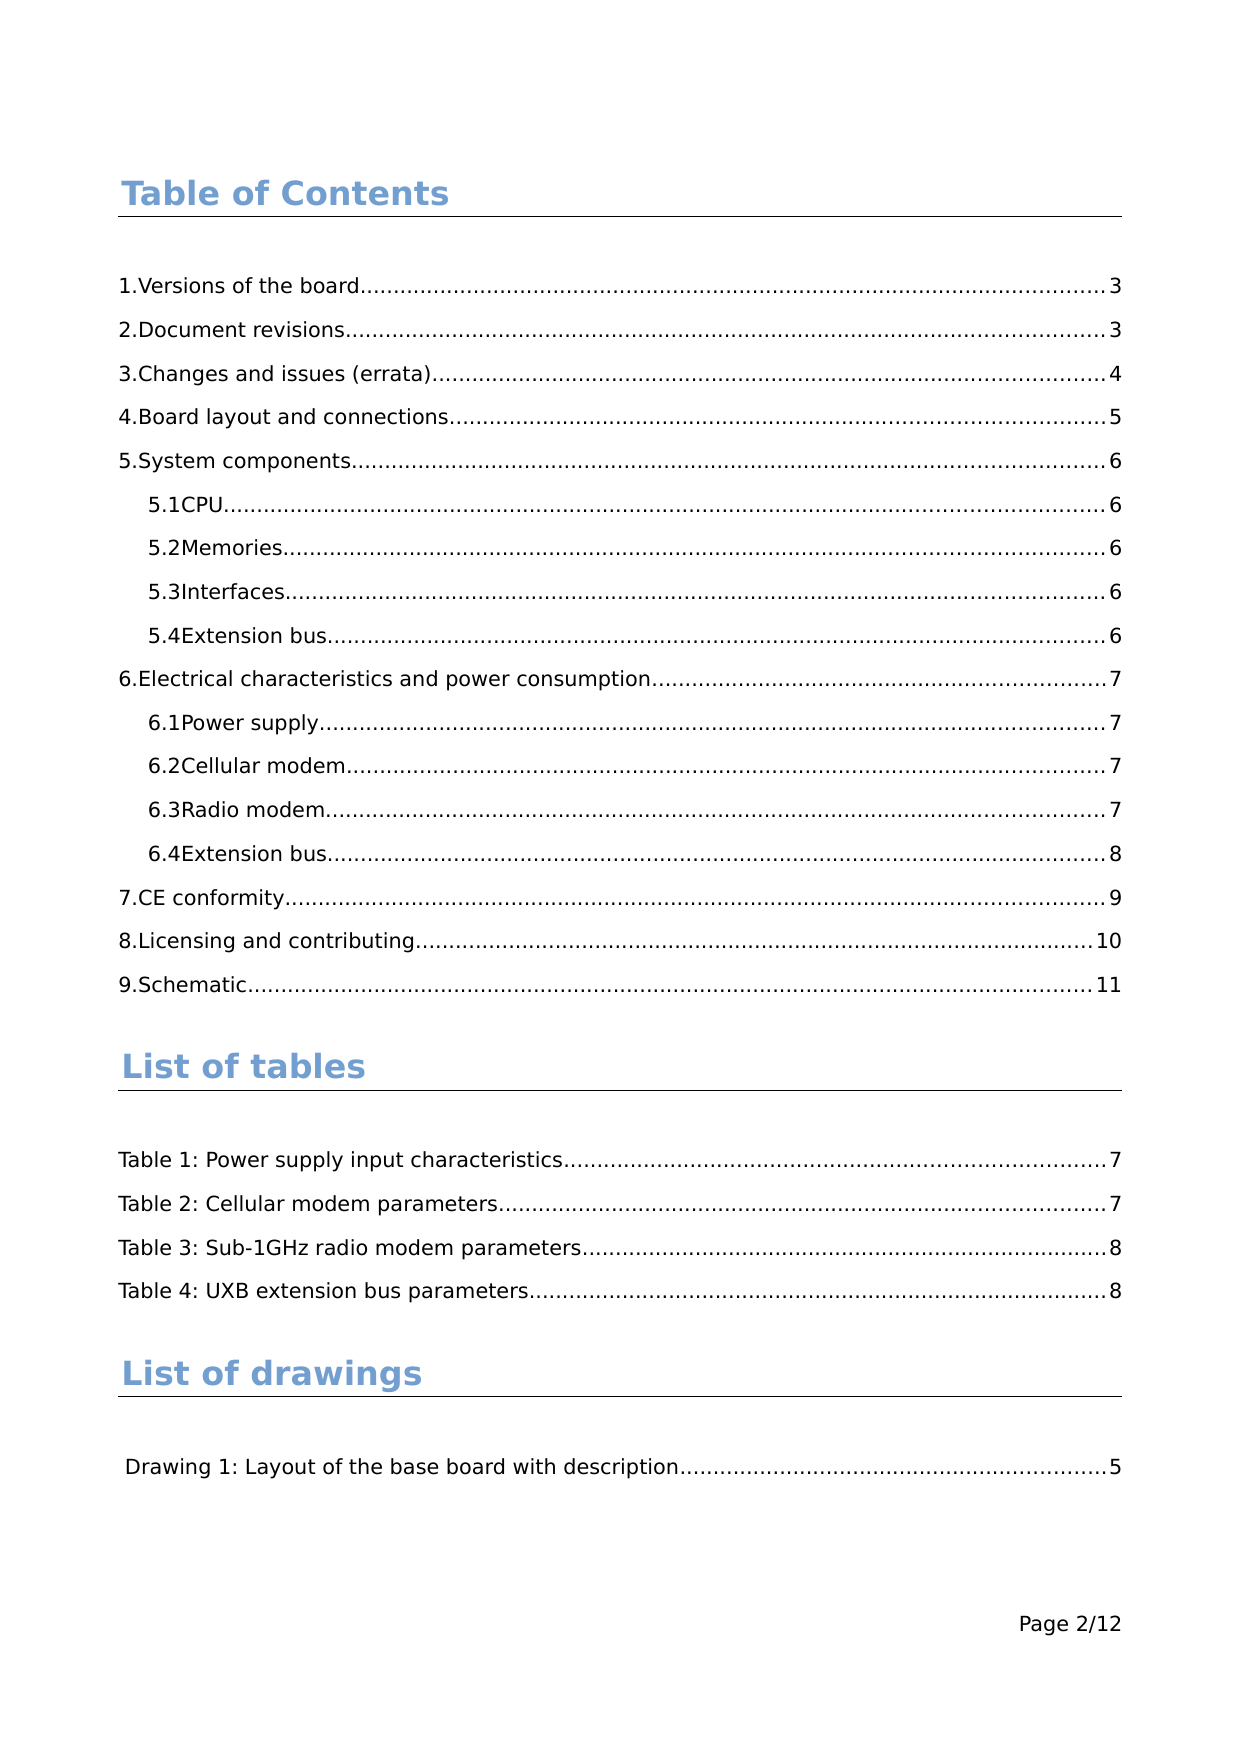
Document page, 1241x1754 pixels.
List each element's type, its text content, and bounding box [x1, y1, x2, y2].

text 6.4Extension bus 8 [148, 842, 1122, 866]
text 7.CE conformity 9 [118, 886, 1122, 910]
text 5.1CPU 6 [148, 493, 1122, 517]
text 6.Electrical characteristics and power consumption 7 [118, 667, 1122, 692]
text 9.Schematic 11 [118, 973, 1122, 997]
text Drawing 1: Layout of the base board with description 5 [118, 1455, 1122, 1479]
text 5.2Memories 6 [148, 536, 1122, 561]
text 4.Board layout and connections 5 [118, 405, 1122, 430]
text Table 2: Cellular modem parameters 7 [118, 1192, 1122, 1216]
text 5.System components 6 [118, 449, 1122, 473]
text 2.Document revisions 3 [118, 318, 1122, 342]
text Table 3: Sub-1GHz radio modem parameters 8 [118, 1236, 1122, 1260]
text 1.Versions of the board 3 [118, 274, 1122, 299]
text 6.1Power supply 7 [148, 711, 1122, 735]
text Table 1: Power supply input characteristics 7 [118, 1148, 1122, 1173]
text 6.2Cellular modem 7 [148, 754, 1122, 779]
text Table 4: UXB extension bus parameters 8 [118, 1279, 1122, 1304]
text 8.Licensing and contributing 10 [118, 929, 1122, 953]
subtitle Table of Contents [118, 171, 1122, 216]
subtitle List of tables [118, 1045, 1122, 1090]
subtitle List of drawings [118, 1352, 1122, 1396]
text 3.Changes and issues (errata) 4 [118, 362, 1122, 386]
text 6.3Radio modem 7 [148, 798, 1122, 822]
text 5.4Extension bus 6 [148, 624, 1122, 648]
text 5.3Interfaces 6 [148, 580, 1122, 604]
